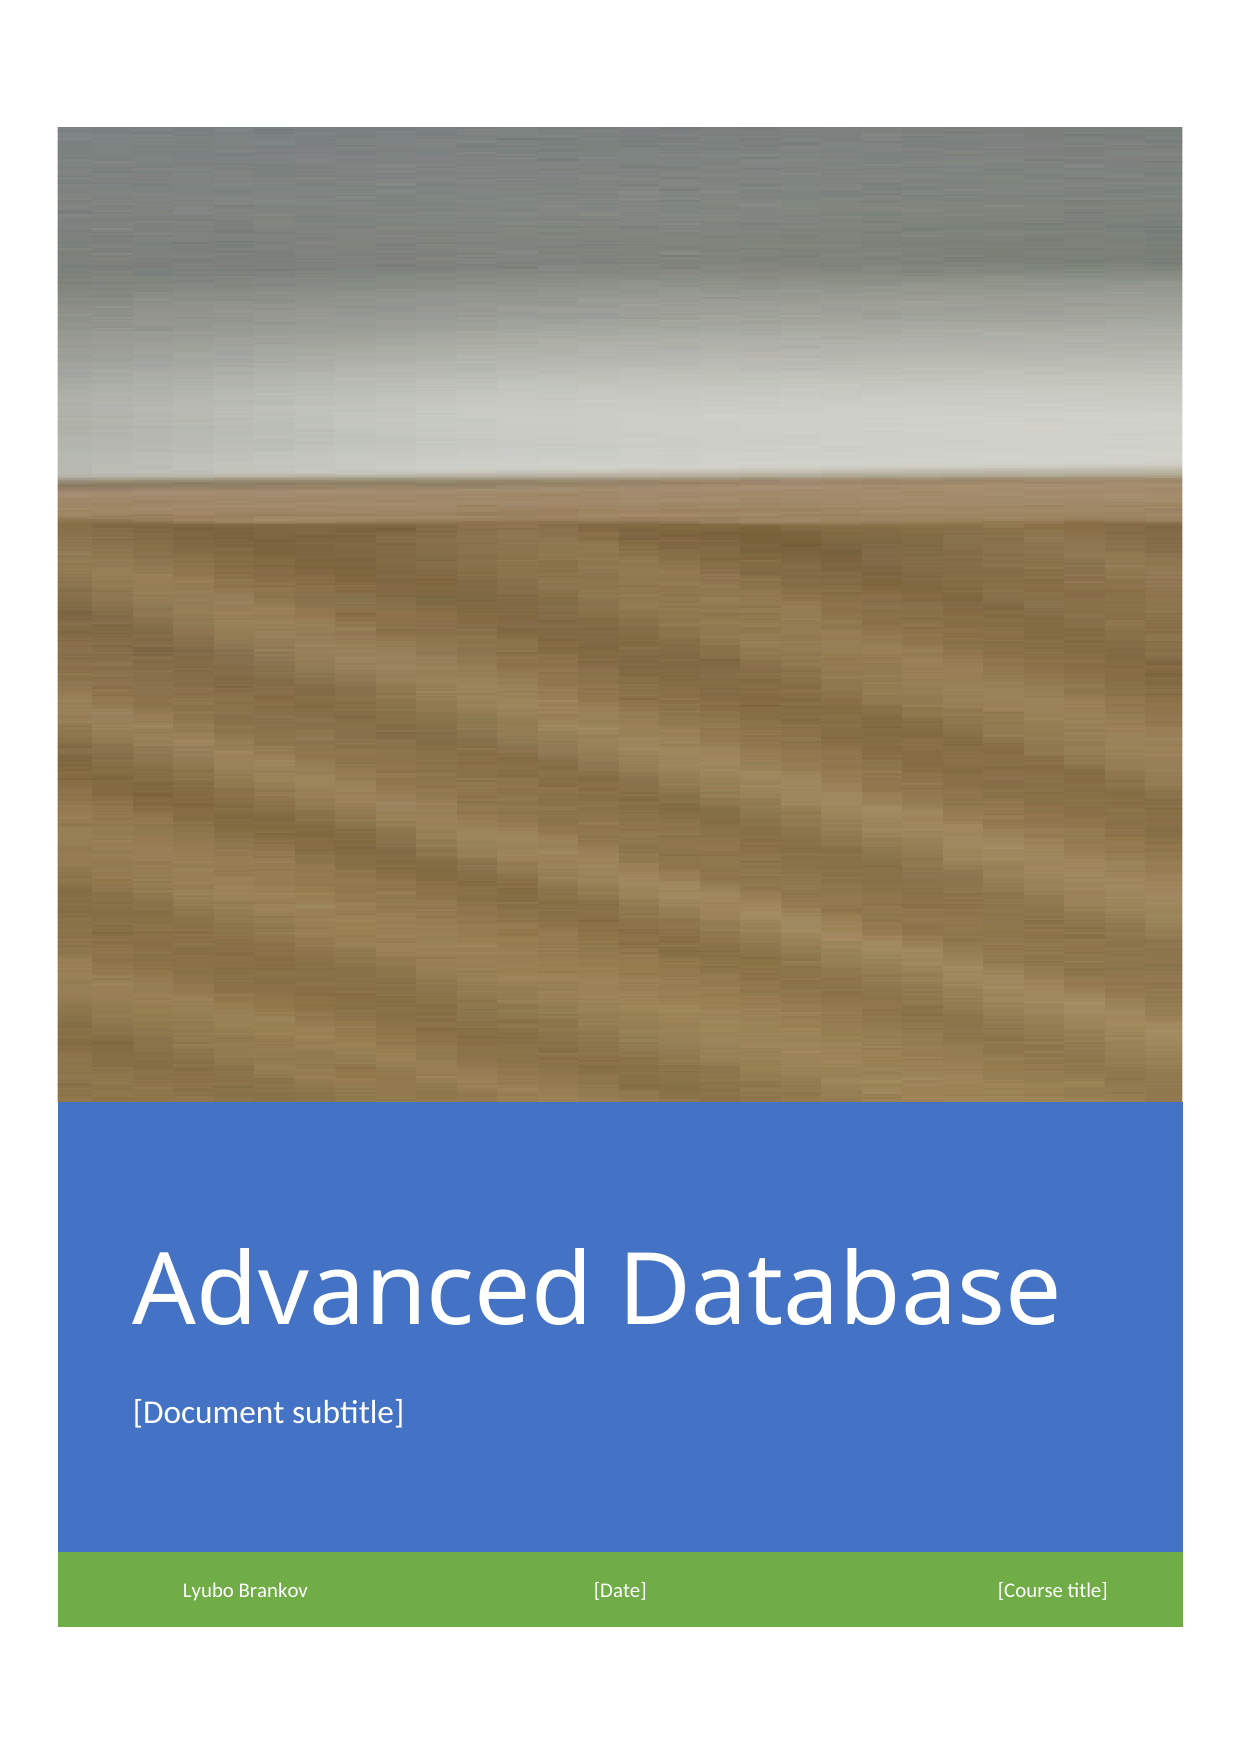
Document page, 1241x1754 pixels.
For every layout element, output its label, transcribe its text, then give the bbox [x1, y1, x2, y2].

table_cell Advanced Database [Document subtitle] [58, 1102, 1183, 1552]
table_header Lyubo Brankov [58, 1552, 433, 1627]
table_header [Course title] [808, 1552, 1183, 1627]
table_header [Date] [433, 1552, 808, 1627]
